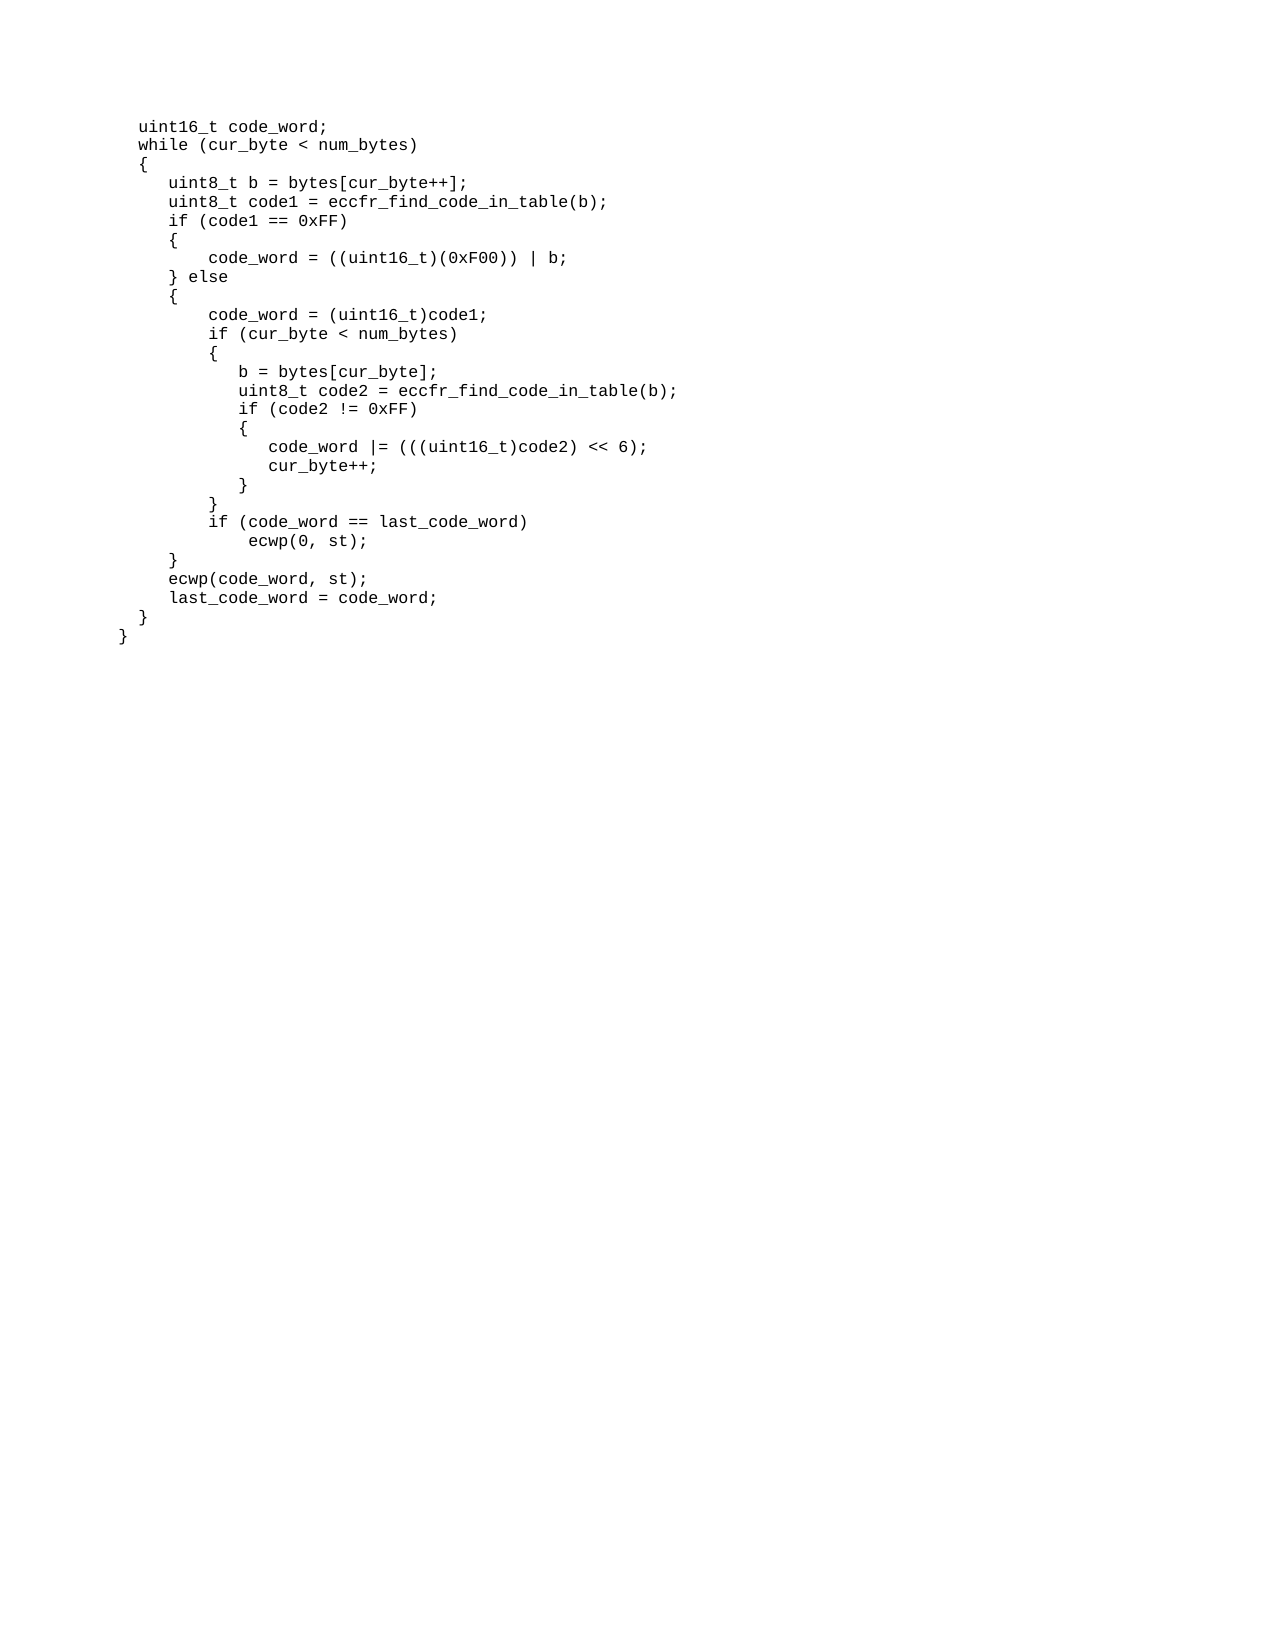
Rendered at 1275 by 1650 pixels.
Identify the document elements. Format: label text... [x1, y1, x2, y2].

text { [118, 420, 1157, 439]
text { [118, 344, 1157, 363]
text uint8_t code1 = eccfr_find_code_in_table(b); [118, 193, 1157, 212]
text last_code_word = code_word; [118, 589, 1157, 608]
text ecwp(0, st); [118, 533, 1157, 552]
text code_word |= (((uint16_t)code2) << 6); [118, 439, 1157, 457]
text } [118, 608, 1157, 627]
text } [118, 476, 1157, 495]
text { [118, 288, 1157, 307]
text code_word = (uint16_t)code1; [118, 307, 1157, 326]
text } [118, 552, 1157, 571]
text ecwp(code_word, st); [118, 571, 1157, 589]
text code_word = ((uint16_t)(0xF00)) | b; [118, 250, 1157, 269]
text uint8_t b = bytes[cur_byte++]; [118, 175, 1157, 193]
text { [118, 156, 1157, 175]
text if (cur_byte < num_bytes) [118, 326, 1157, 344]
text { [118, 231, 1157, 250]
text if (code1 == 0xFF) [118, 212, 1157, 231]
text while (cur_byte < num_bytes) [118, 137, 1157, 156]
text b = bytes[cur_byte]; [118, 363, 1157, 382]
text } else [118, 269, 1157, 288]
text } [118, 495, 1157, 514]
text } [118, 627, 1157, 646]
text if (code2 != 0xFF) [118, 401, 1157, 420]
text if (code_word == last_code_word) [118, 514, 1157, 533]
text uint16_t code_word; [118, 118, 1157, 137]
text uint8_t code2 = eccfr_find_code_in_table(b); [118, 382, 1157, 401]
text cur_byte++; [118, 457, 1157, 476]
